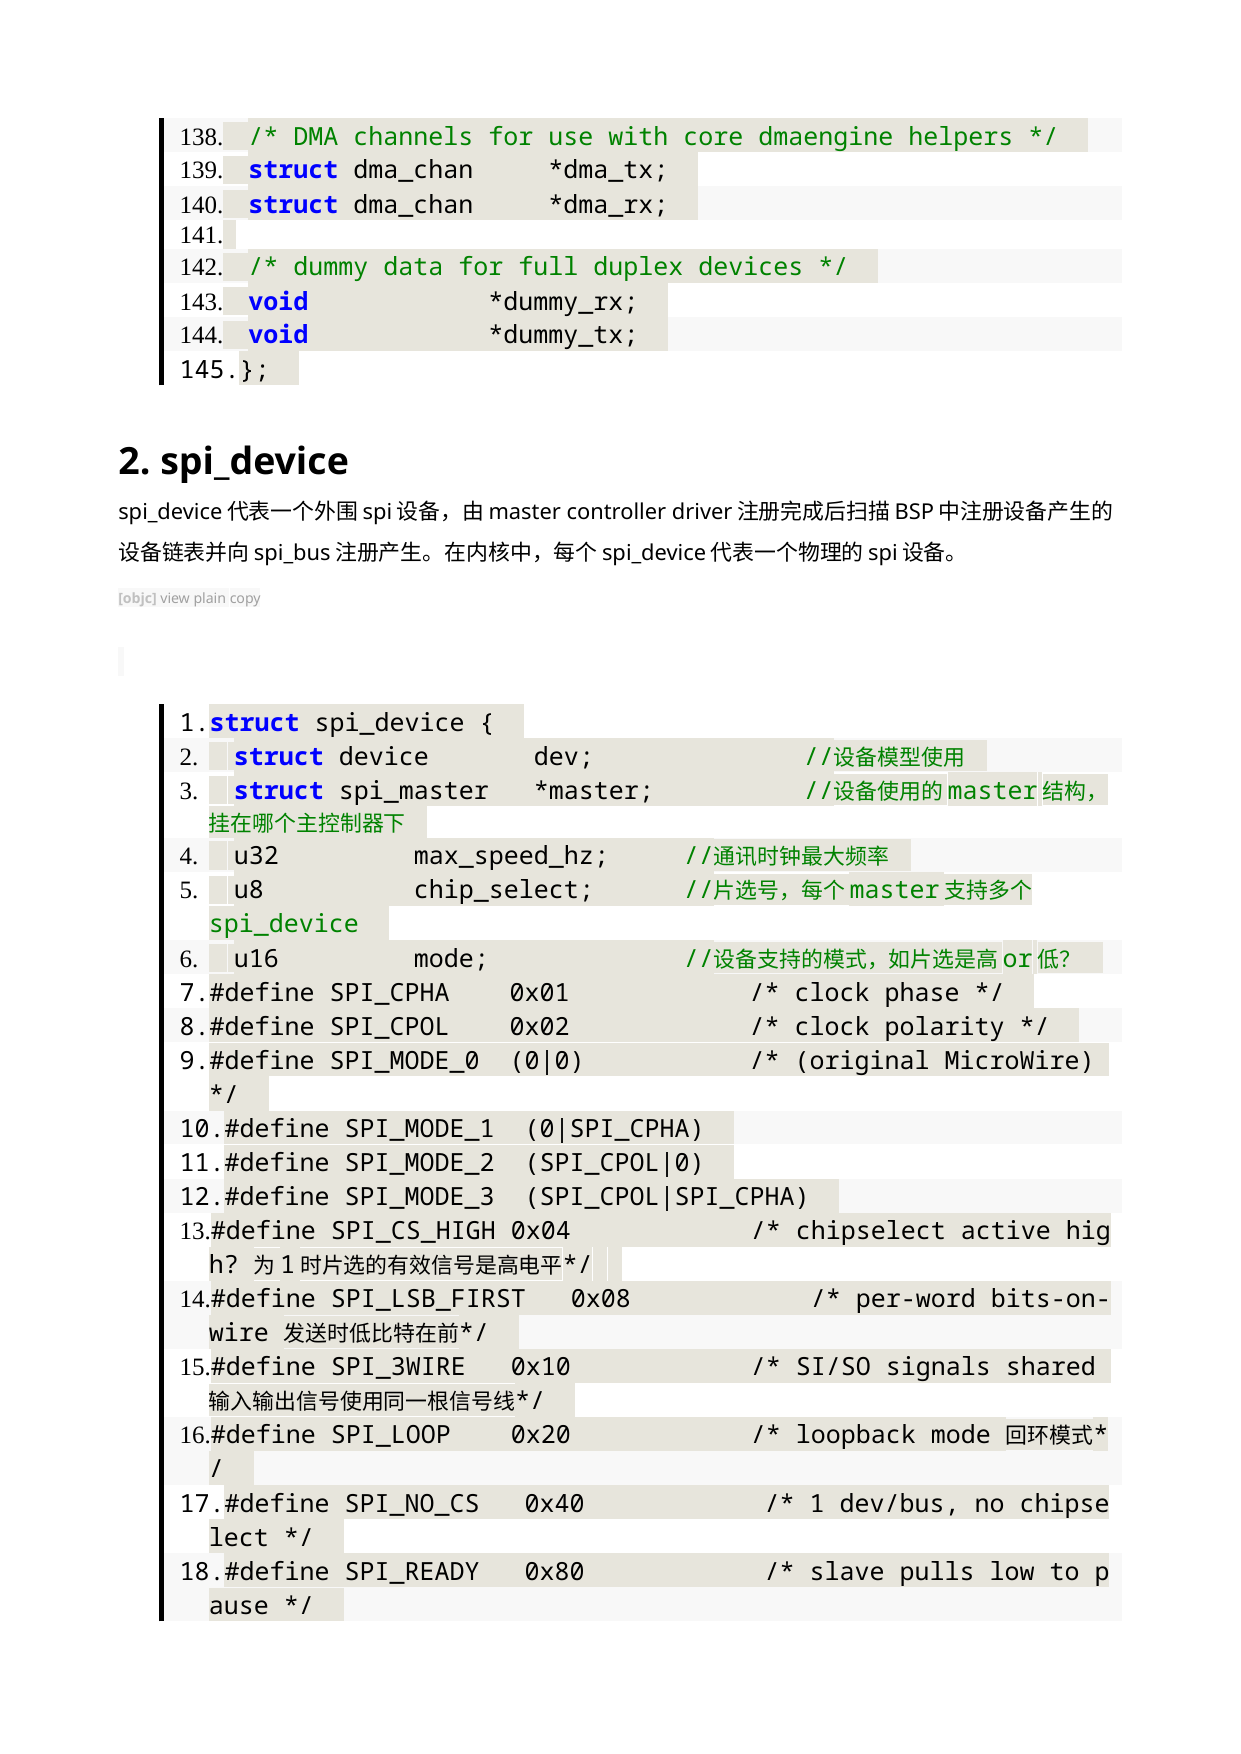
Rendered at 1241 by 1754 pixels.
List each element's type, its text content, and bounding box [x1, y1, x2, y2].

list void *dummy_tx; [164, 317, 1122, 351]
text [objc] view plain copy [118, 567, 1106, 607]
list #define SPI_MODE_0 (0|0) /* (original MicroWire) */ [164, 1042, 1122, 1111]
list #define SPI_LOOP 0x20 /* loopback mode 回环模式*/ [164, 1417, 1122, 1485]
list u8 chip_select; //片选号，每个master支持多个spi_device [164, 872, 1122, 940]
list void *dummy_rx; [164, 283, 1122, 317]
list }; [164, 351, 1122, 385]
list #define SPI_CPHA 0x01 /* clock phase */ [164, 974, 1122, 1008]
list u16 mode; //设备支持的模式，如片选是高or低？ [164, 940, 1122, 974]
list #define SPI_MODE_2 (SPI_CPOL|0) [164, 1144, 1122, 1179]
list #define SPI_NO_CS 0x40 /* 1 dev/bus, no chipselect */ [164, 1485, 1122, 1553]
list #define SPI_READY 0x80 /* slave pulls low to pause */ [164, 1553, 1122, 1621]
list #define SPI_LSB_FIRST 0x08 /* per-word bits-on-wire 发送时低比特在前*/ [164, 1281, 1122, 1349]
list struct spi_device { [164, 704, 1122, 738]
list u32 max_speed_hz; //通讯时钟最大频率 [164, 838, 1122, 872]
list /* dummy data for full duplex devices */ [164, 249, 1122, 283]
subtitle 2. spi_device [118, 434, 1122, 485]
list struct dma_chan *dma_rx; [164, 186, 1122, 220]
list struct spi_master *master; //设备使用的master结构，挂在哪个主控制器下 [164, 772, 1122, 838]
list #define SPI_CS_HIGH 0x04 /* chipselect active high? 为1时片选的有效信号是高电平*/ [164, 1213, 1122, 1281]
list /* DMA channels for use with core dmaengine helpers */ [164, 118, 1122, 152]
list #define SPI_MODE_3 (SPI_CPOL|SPI_CPHA) [164, 1179, 1122, 1213]
list struct dma_chan *dma_tx; [164, 152, 1122, 186]
text spi_device代表一个外围spi设备，由master controller driver注册完成后扫描BSP中注册设备产生的设备链表并向spi_bus注册产生。在内核中，每个spi_device代表一个物理的spi设备。 [118, 485, 1122, 567]
list #define SPI_3WIRE 0x10 /* SI/SO signals shared 输入输出信号使用同一根信号线*/ [164, 1349, 1122, 1417]
list #define SPI_CPOL 0x02 /* clock polarity */ [164, 1008, 1122, 1042]
list struct device dev; //设备模型使用 [164, 738, 1122, 772]
list #define SPI_MODE_1 (0|SPI_CPHA) [164, 1111, 1122, 1144]
